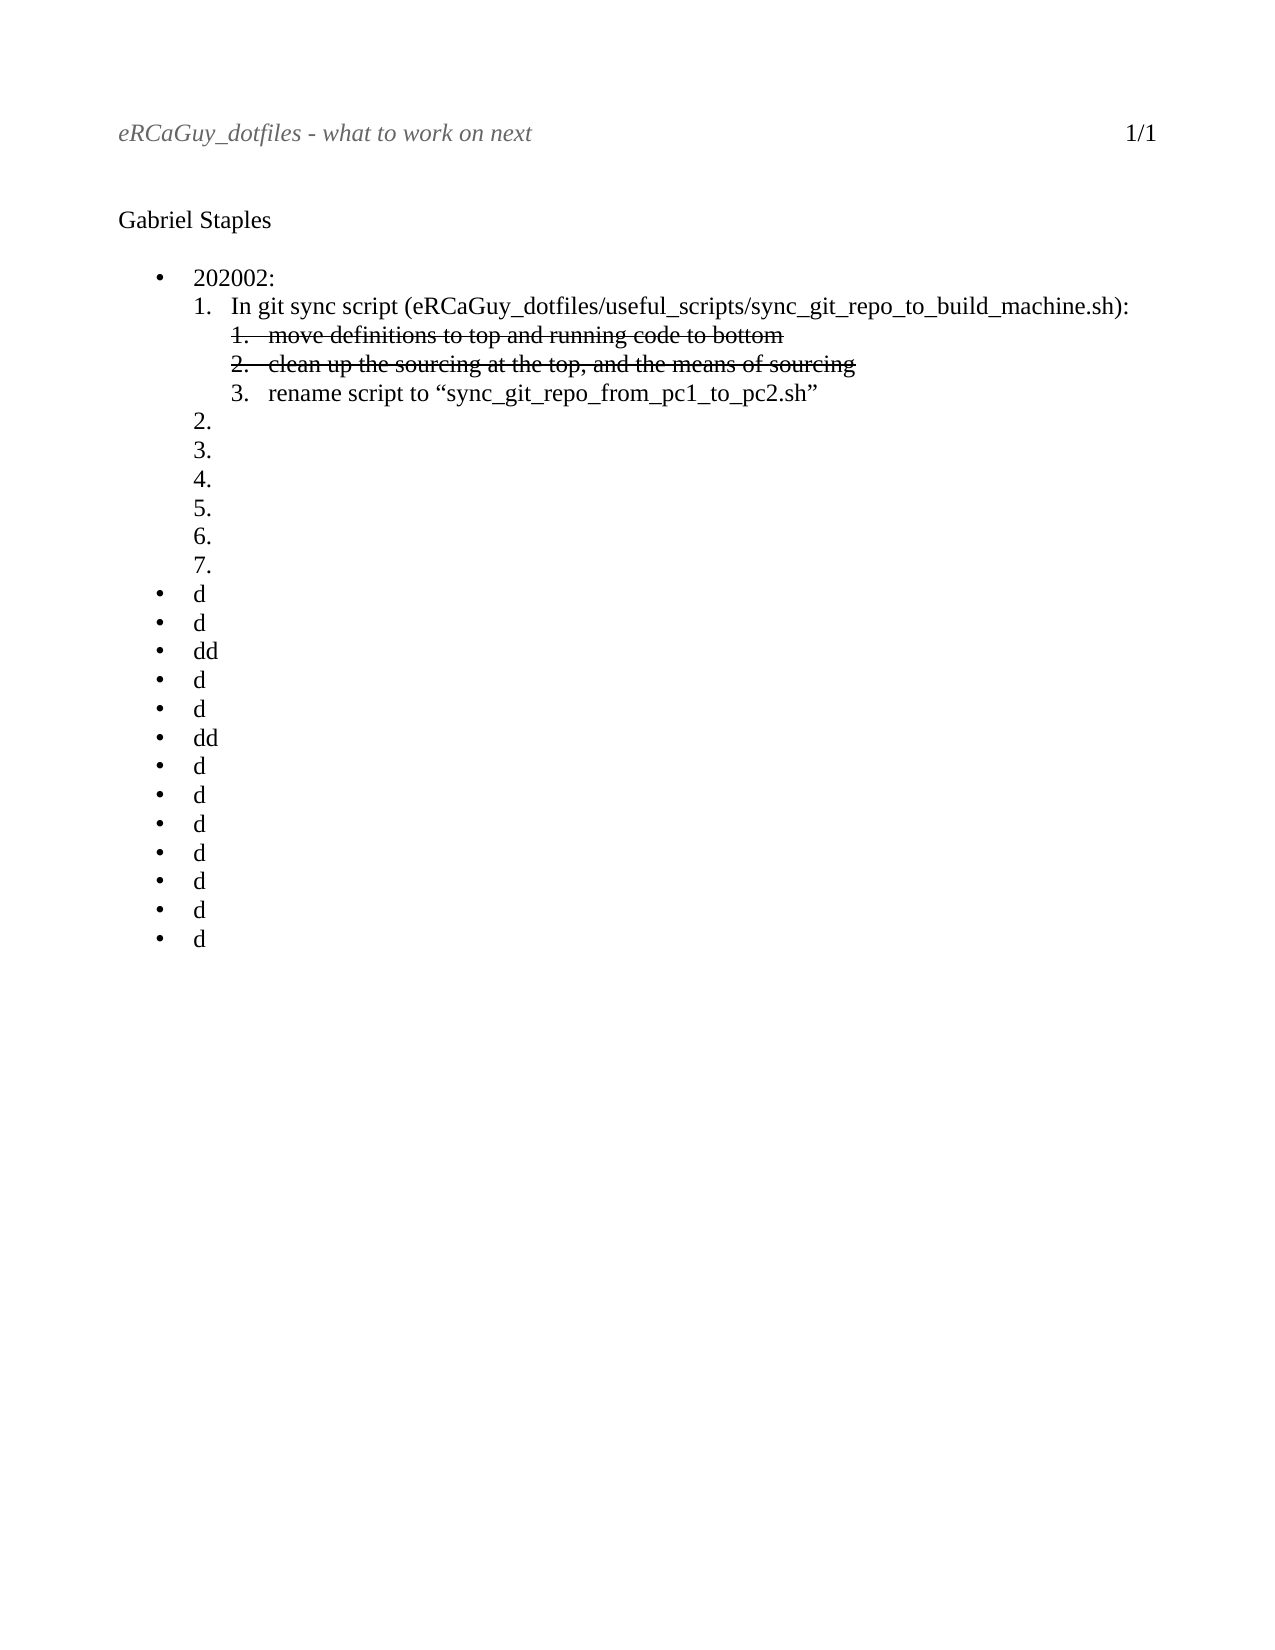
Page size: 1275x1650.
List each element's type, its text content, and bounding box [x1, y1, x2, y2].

list d [156, 866, 1157, 895]
list d [156, 751, 1157, 780]
list In git sync script (eRCaGuy_dotfiles/useful_scripts/sync_git_repo_to_build_machine.sh): [193, 291, 1157, 320]
list rename script to “sync_git_repo_from_pc1_to_pc2.sh” [231, 378, 1157, 406]
text Gabriel Staples [118, 205, 1157, 234]
list move definitions to top and running code to bottom [231, 320, 1157, 349]
list dd [156, 636, 1157, 665]
list 202002: [156, 263, 1157, 291]
list d [156, 608, 1157, 636]
list d [156, 694, 1157, 723]
list dd [156, 723, 1157, 751]
list d [156, 579, 1157, 608]
list d [156, 780, 1157, 809]
list d [156, 838, 1157, 866]
list d [156, 665, 1157, 694]
list d [156, 895, 1157, 924]
list clean up the sourcing at the top, and the means of sourcing [231, 349, 1157, 378]
list d [156, 924, 1157, 953]
list d [156, 809, 1157, 838]
